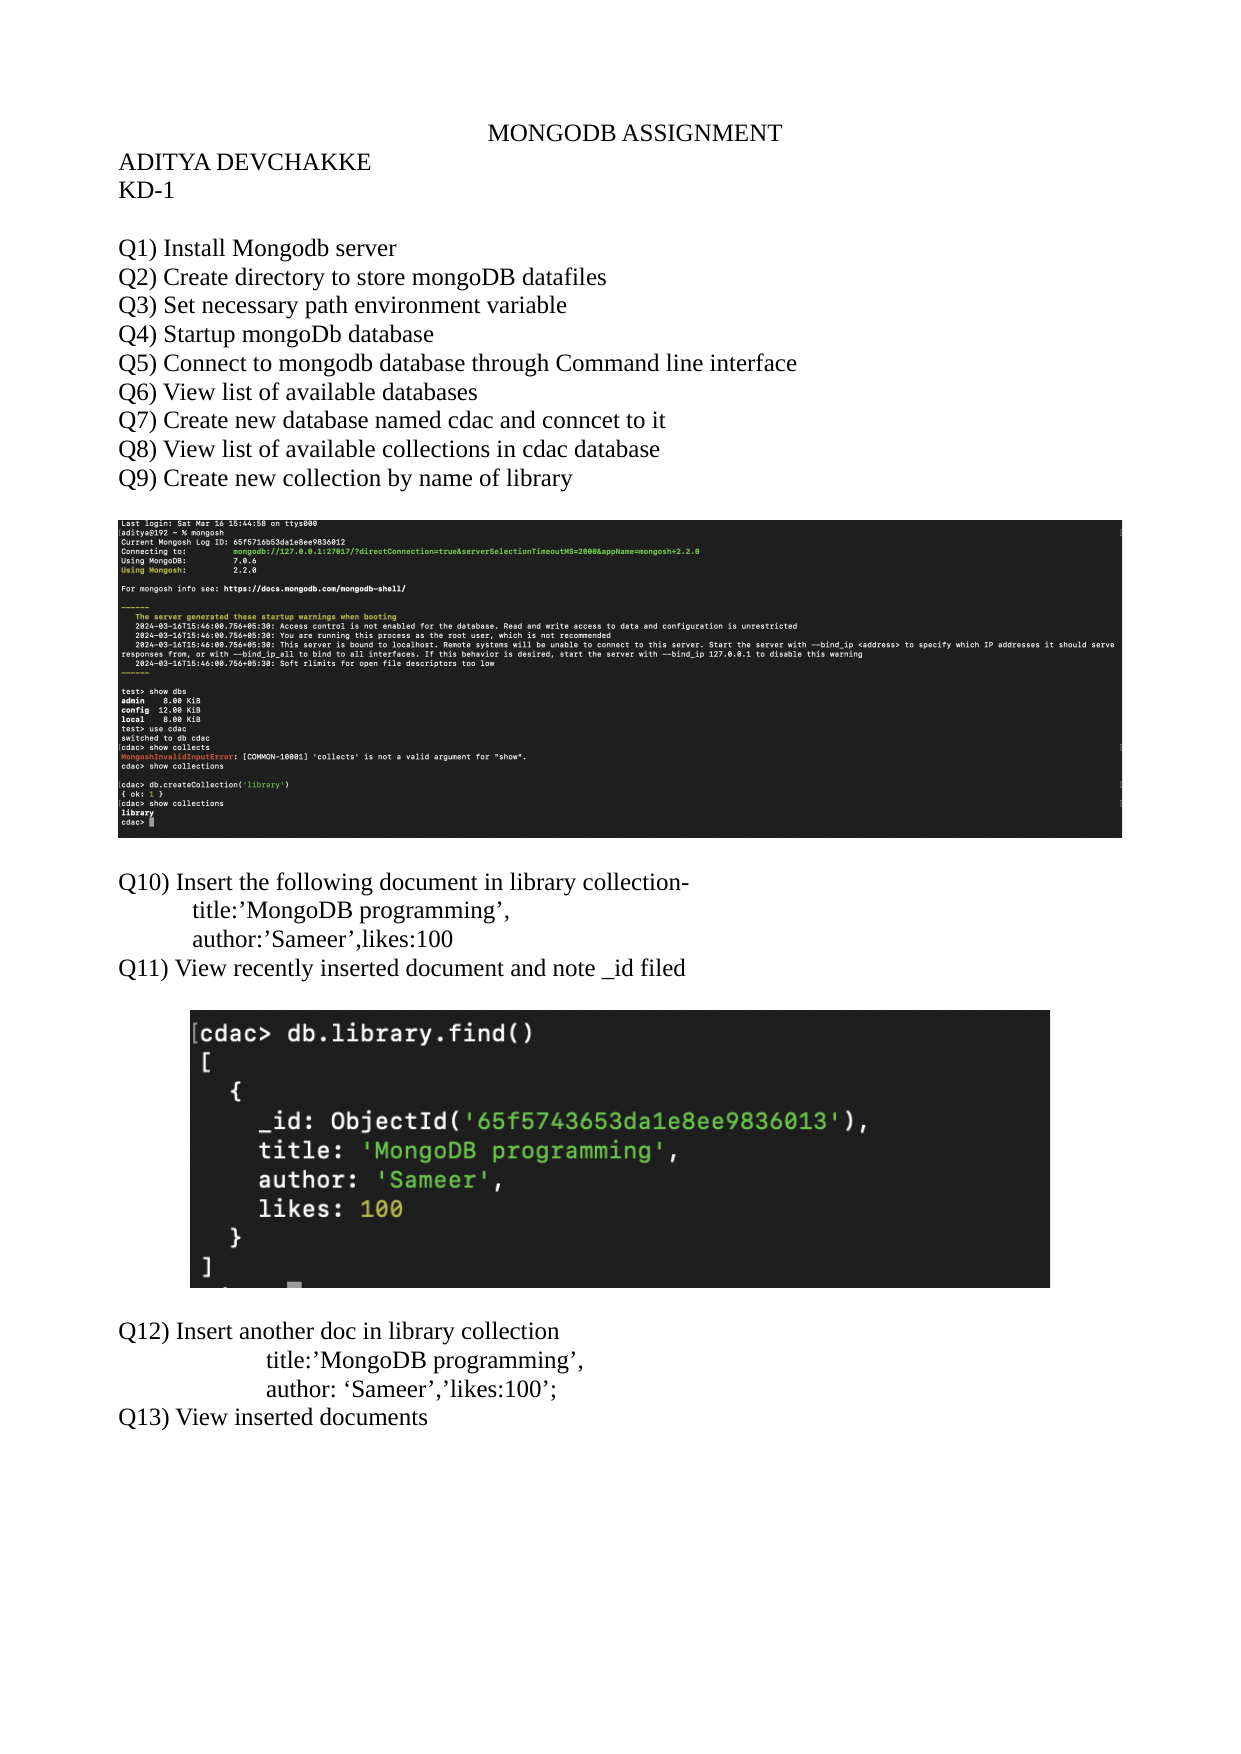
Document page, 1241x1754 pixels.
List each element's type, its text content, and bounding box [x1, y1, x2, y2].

text Q13) View inserted documents [118, 1402, 1122, 1431]
text Q2) Create directory to store mongoDB datafiles [118, 262, 1122, 291]
text Q9) Create new collection by name of library [118, 463, 1122, 492]
text author:’Sameer’,likes:100 [118, 924, 1122, 953]
picture [118, 520, 1123, 838]
text Q12) Insert another doc in library collection [118, 1316, 1122, 1345]
text Q6) View list of available databases [118, 377, 1122, 406]
text ADITYA DEVCHAKKE [118, 147, 1122, 176]
text Q3) Set necessary path environment variable [118, 291, 1122, 319]
text title:’MongoDB programming’, [118, 1345, 1122, 1374]
picture [190, 1010, 1051, 1288]
text Q5) Connect to mongodb database through Command line interface [118, 348, 1122, 377]
text Q8) View list of available collections in cdac database [118, 434, 1122, 463]
text Q7) Create new database named cdac and conncet to it [118, 406, 1122, 434]
text author: ‘Sameer’,’likes:100’; [118, 1374, 1122, 1402]
text KD-1 [118, 176, 1122, 204]
text Q4) Startup mongoDb database [118, 319, 1122, 348]
text Q1) Install Mongodb server [118, 233, 1122, 262]
text Q11) View recently inserted document and note _id filed [118, 953, 1122, 982]
text MONGODB ASSIGNMENT [118, 118, 1122, 147]
text Q10) Insert the following document in library collection- title:’MongoDB programming’, [118, 867, 1122, 924]
